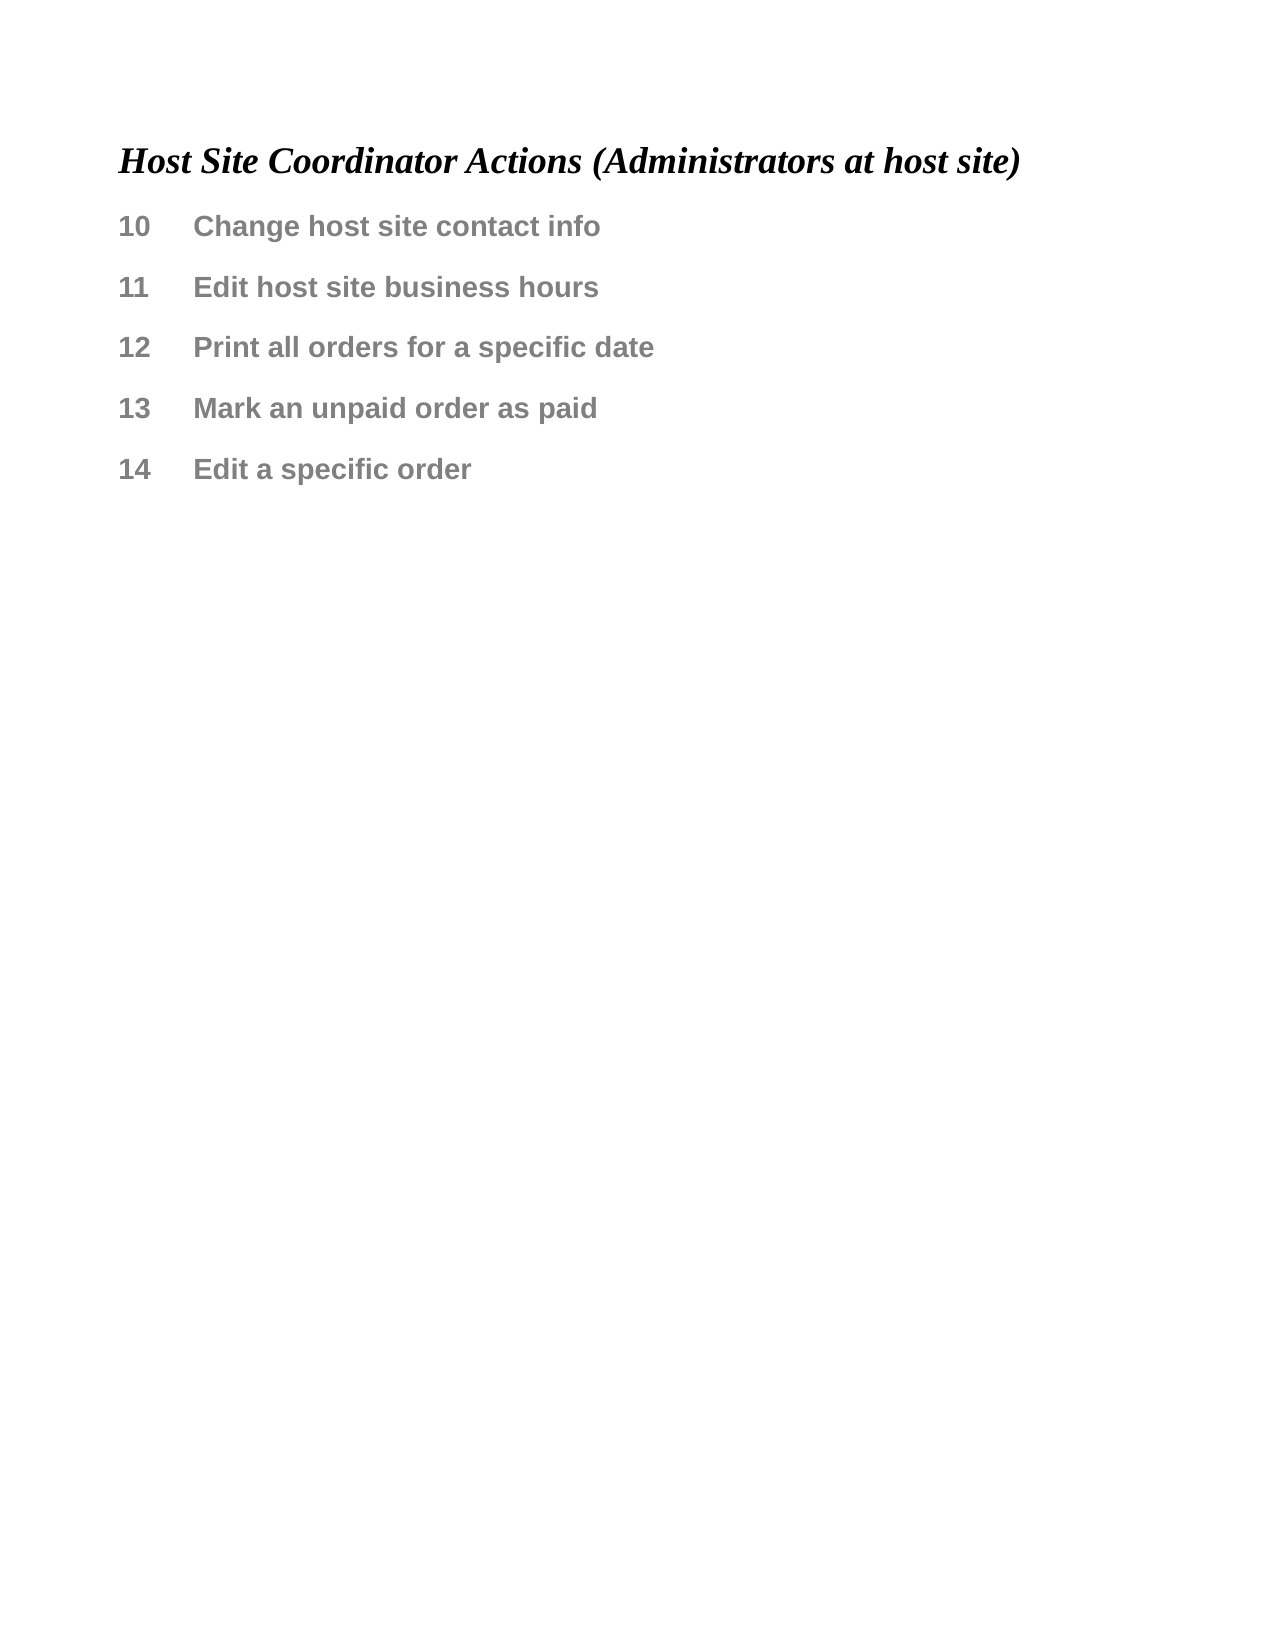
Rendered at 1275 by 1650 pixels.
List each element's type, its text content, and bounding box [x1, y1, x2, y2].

subtitle Mark an unpaid order as paid [118, 391, 1157, 424]
subtitle Host Site Coordinator Actions (Administrators at host site) [118, 139, 1157, 182]
subtitle Edit host site business hours [118, 270, 1157, 303]
subtitle Change host site contact info [118, 209, 1157, 243]
subtitle Edit a specific order [118, 452, 1157, 485]
subtitle Print all orders for a specific date [118, 330, 1157, 364]
